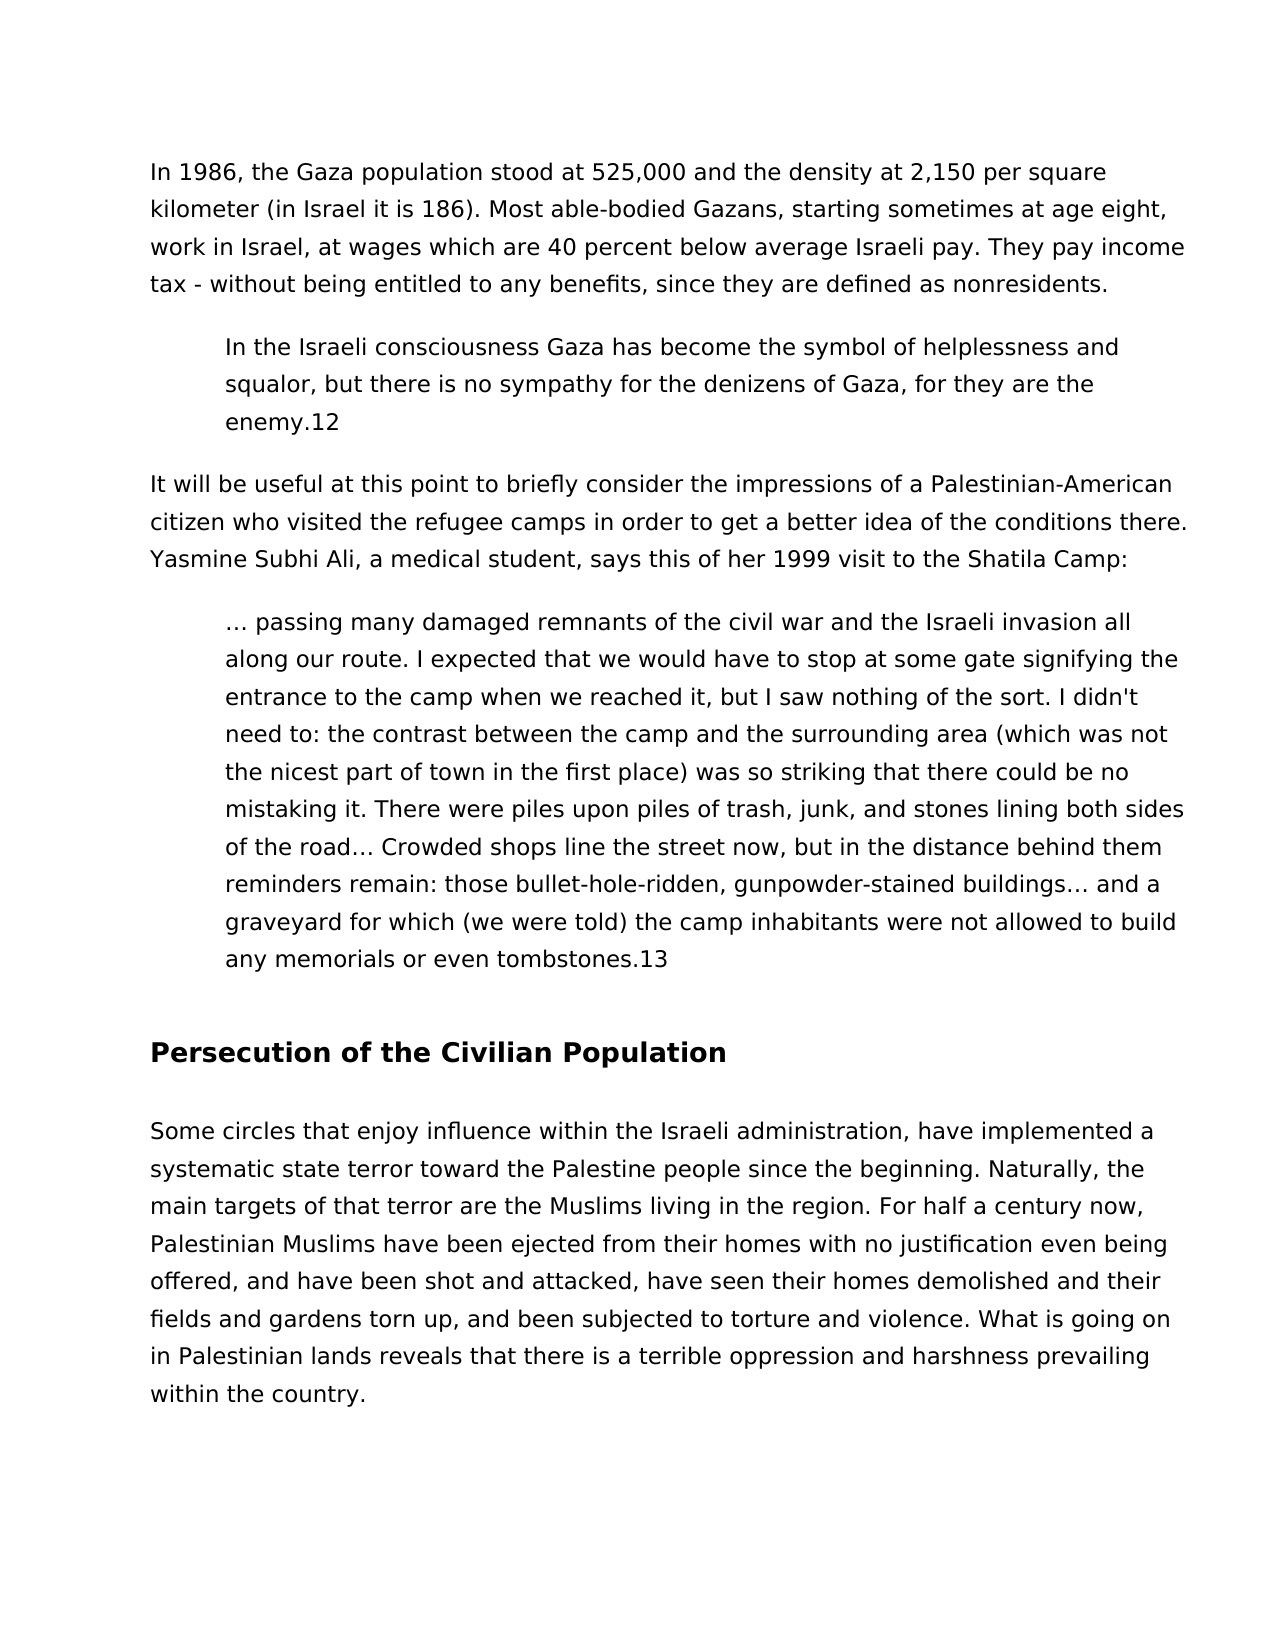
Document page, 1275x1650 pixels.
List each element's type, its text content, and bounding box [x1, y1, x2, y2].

subtitle Persecution of the Civilian Population [150, 1037, 1200, 1069]
text In 1986, the Gaza population stood at 525,000 and the density at 2,150 per square kilometer (in Israel it is 186). Most able-bodied Gazans, starting sometimes at age eight, work in Israel, at wages which are 40 percent below average Israeli pay. They pay income tax - without being entitled to any benefits, since they are defined as nonresidents. [150, 150, 1200, 300]
text It will be useful at this point to briefly consider the impressions of a Palestinian-American citizen who visited the refugee camps in order to get a better idea of the conditions there. Yasmine Subhi Ali, a medical student, says this of her 1999 visit to the Shatila Camp: [150, 462, 1200, 575]
text In the Israeli consciousness Gaza has become the symbol of helplessness and squalor, but there is no sympathy for the denizens of Gaza, for they are the enemy.12 [225, 325, 1200, 437]
text … passing many damaged remnants of the civil war and the Israeli invasion all along our route. I expected that we would have to stop at some gate signifying the entrance to the camp when we reached it, but I saw nothing of the sort. I didn't need to: the contrast between the camp and the surrounding area (which was not the nicest part of town in the first place) was so striking that there could be no mistaking it. There were piles upon piles of trash, junk, and stones lining both sides of the road… Crowded shops line the street now, but in the distance behind them reminders remain: those bullet-hole-ridden, gunpowder-stained buildings… and a graveyard for which (we were told) the camp inhabitants were not allowed to build any memorials or even tombstones.13 [225, 600, 1200, 975]
text Some circles that enjoy influence within the Israeli administration, have implemented a systematic state terror toward the Palestine people since the beginning. Naturally, the main targets of that terror are the Muslims living in the region. For half a century now, Palestinian Muslims have been ejected from their homes with no justification even being offered, and have been shot and attacked, have seen their homes demolished and their fields and gardens torn up, and been subjected to torture and violence. What is going on in Palestinian lands reveals that there is a terrible oppression and harshness prevailing within the country. [150, 1110, 1200, 1410]
